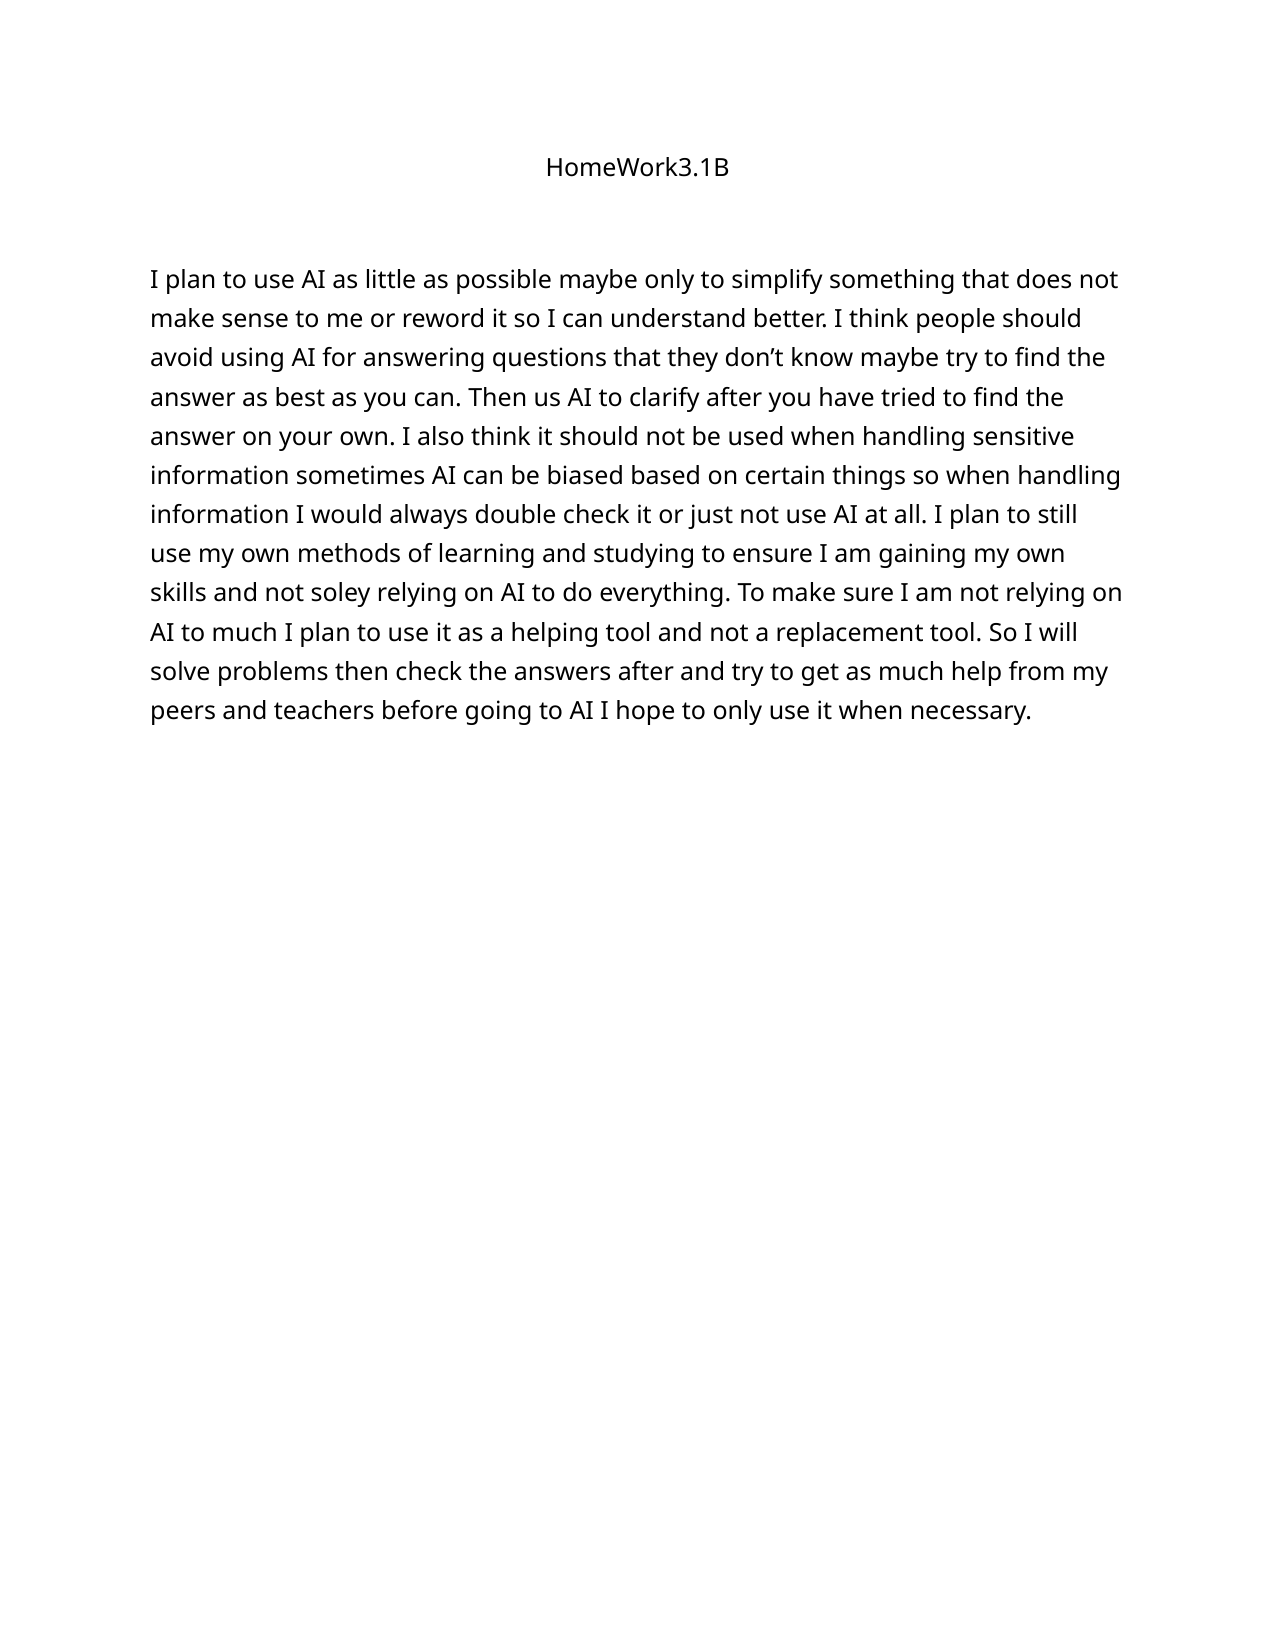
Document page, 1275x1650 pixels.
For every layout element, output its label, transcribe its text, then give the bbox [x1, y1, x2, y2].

text I plan to use AI as little as possible maybe only to simplify something that does not make sense to me or reword it so I can understand better. I think people should avoid using AI for answering questions that they don’t know maybe try to find the answer as best as you can. Then us AI to clarify after you have tried to find the answer on your own. I also think it should not be used when handling sensitive information sometimes AI can be biased based on certain things so when handling information I would always double check it or just not use AI at all. I plan to still use my own methods of learning and studying to ensure I am gaining my own skills and not soley relying on AI to do everything. To make sure I am not relying on AI to much I plan to use it as a helping tool and not a replacement tool. So I will solve problems then check the answers after and try to get as much help from my peers and teachers before going to AI I hope to only use it when necessary. [150, 262, 1125, 727]
text HomeWork3.1B [150, 150, 1125, 184]
